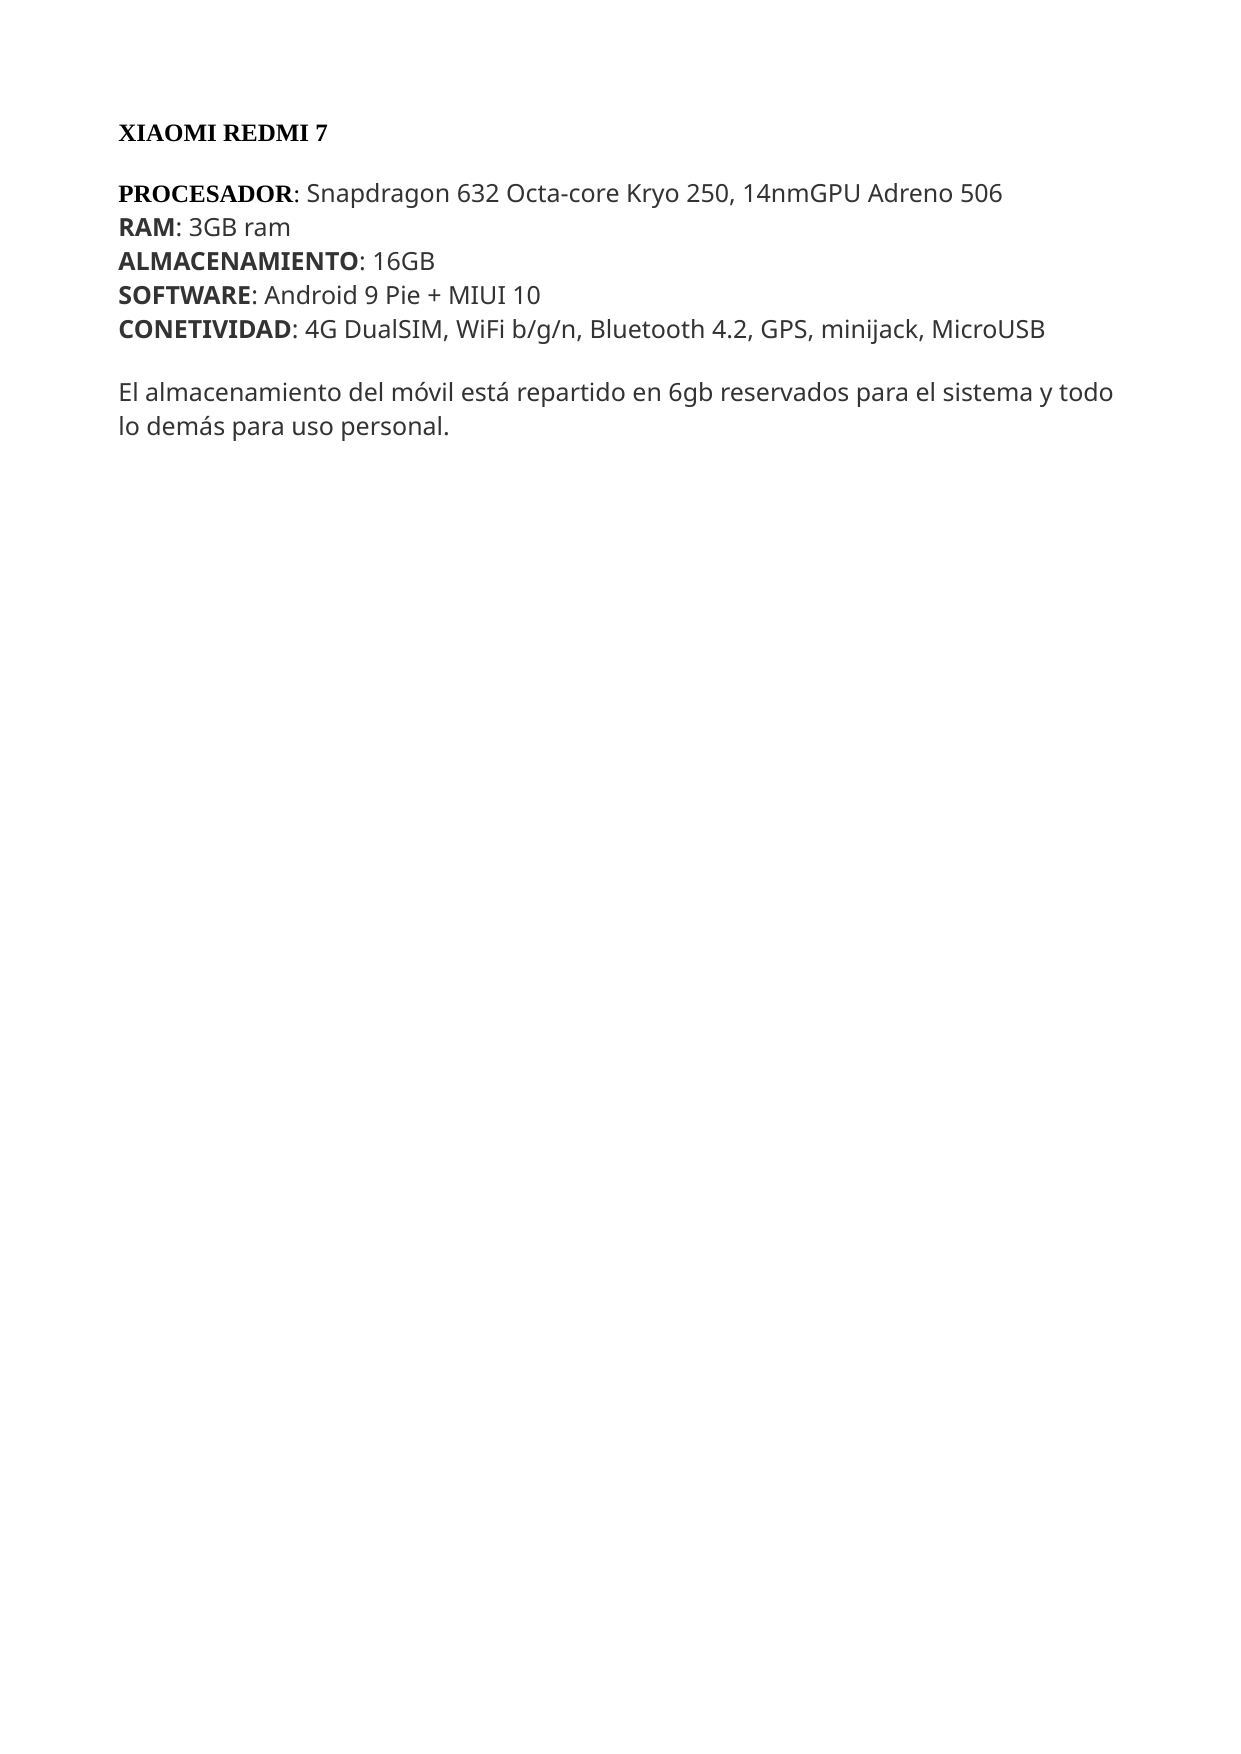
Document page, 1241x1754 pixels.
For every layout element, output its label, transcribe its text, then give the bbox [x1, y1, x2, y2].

text XIAOMI REDMI 7 [118, 118, 1122, 147]
text El almacenamiento del móvil está repartido en 6gb reservados para el sistema y todo lo demás para uso personal. [118, 375, 1122, 443]
text ALMACENAMIENTO: 16GB [118, 244, 1122, 278]
text SOFTWARE: Android 9 Pie + MIUI 10 [118, 278, 1122, 312]
text CONETIVIDAD: 4G DualSIM, WiFi b/g/n, Bluetooth 4.2, GPS, minijack, MicroUSB [118, 312, 1122, 346]
text PROCESADOR: Snapdragon 632 Octa-core Kryo 250, 14nmGPU Adreno 506 [118, 176, 1122, 210]
text RAM: 3GB ram [118, 210, 1122, 244]
